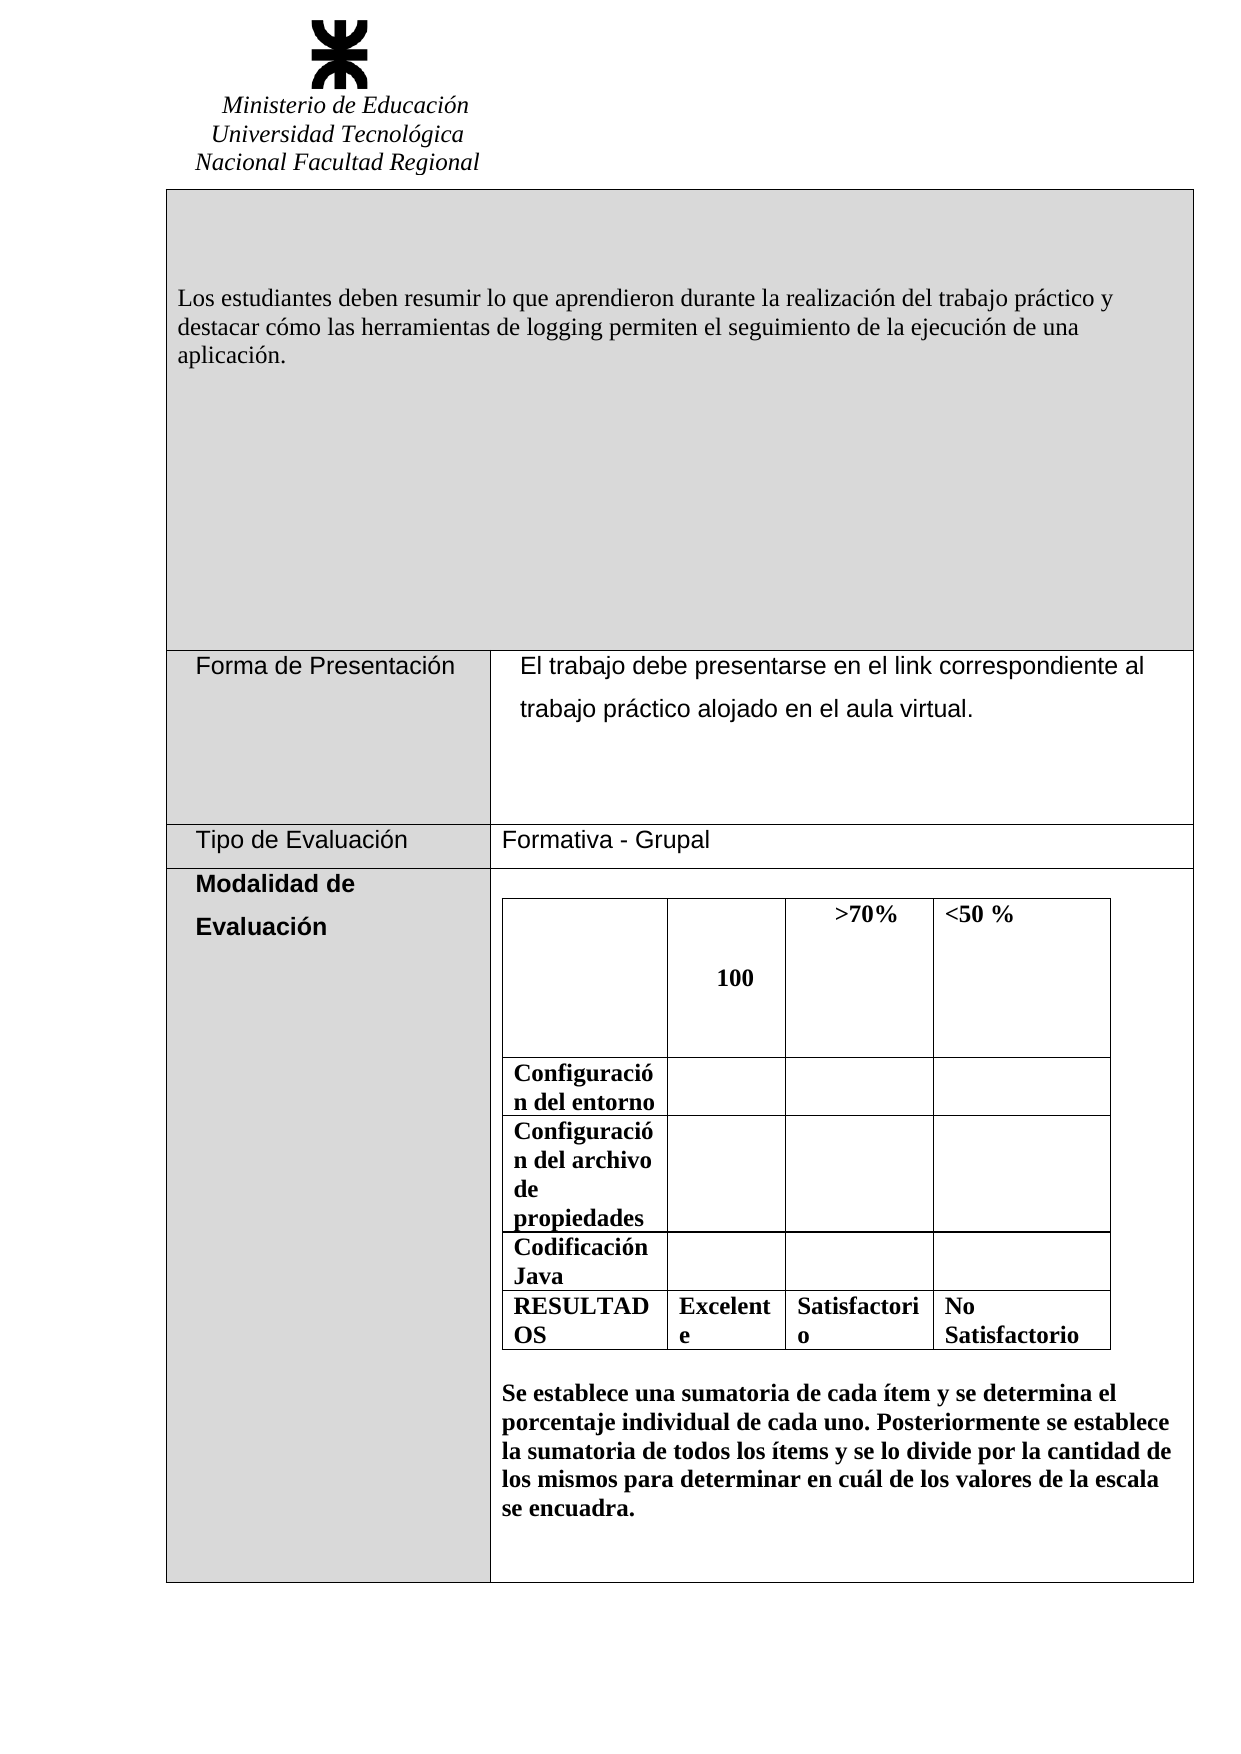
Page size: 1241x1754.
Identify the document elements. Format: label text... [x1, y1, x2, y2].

table_cell [934, 1233, 1110, 1290]
table_cell No Satisfactorio [934, 1291, 1110, 1348]
table_header [668, 899, 785, 1057]
table_cell Modalidad de Evaluación [167, 869, 490, 1582]
table_cell Codificación Java [503, 1233, 667, 1290]
table_cell [934, 1058, 1110, 1115]
table_header <50 % [934, 899, 1110, 1057]
table_cell [668, 1116, 785, 1231]
table_cell [668, 1233, 785, 1290]
table_cell [668, 1058, 785, 1115]
table_header [503, 899, 667, 1057]
table_header [687, 1551, 812, 1582]
table_cell Se establece una sumatoria de cada ítem y se determina el porcentaje individual de cada uno. Posteriormente se establece la sumatoria de todos los ítems y se lo divide por la cantidad de los mismos para determinar en cuál de los valores de la escala se encuadra. [491, 869, 1193, 1582]
table_cell [786, 1116, 933, 1231]
table_cell [786, 1233, 933, 1290]
table_cell RESULTADOS [503, 1291, 667, 1348]
table_cell Forma de Presentación [167, 651, 490, 824]
table_cell Tipo de Evaluación [167, 825, 490, 868]
table_cell Excelente [668, 1291, 785, 1348]
table_header [937, 1551, 1141, 1582]
table_cell El trabajo debe presentarse en el link correspondiente al trabajo práctico alojado en el aula virtual. [491, 651, 1193, 824]
table_cell [786, 1058, 933, 1115]
table_header [812, 1551, 937, 1582]
picture [311, 20, 368, 91]
table_cell Satisfactorio [786, 1291, 933, 1348]
table_cell [934, 1116, 1110, 1231]
table_cell Configuración del archivo de propiedades [503, 1116, 667, 1231]
table_header >70% [786, 899, 933, 1057]
table_cell Formativa - Grupal [491, 825, 1193, 868]
table_cell Los estudiantes deben resumir lo que aprendieron durante la realización del trabajo práctico y destacar cómo las herramientas de logging permiten el seguimiento de la ejecución de una aplicación. [167, 190, 1193, 650]
table_header [502, 1551, 687, 1582]
table_cell Configuración del entorno [503, 1058, 667, 1115]
